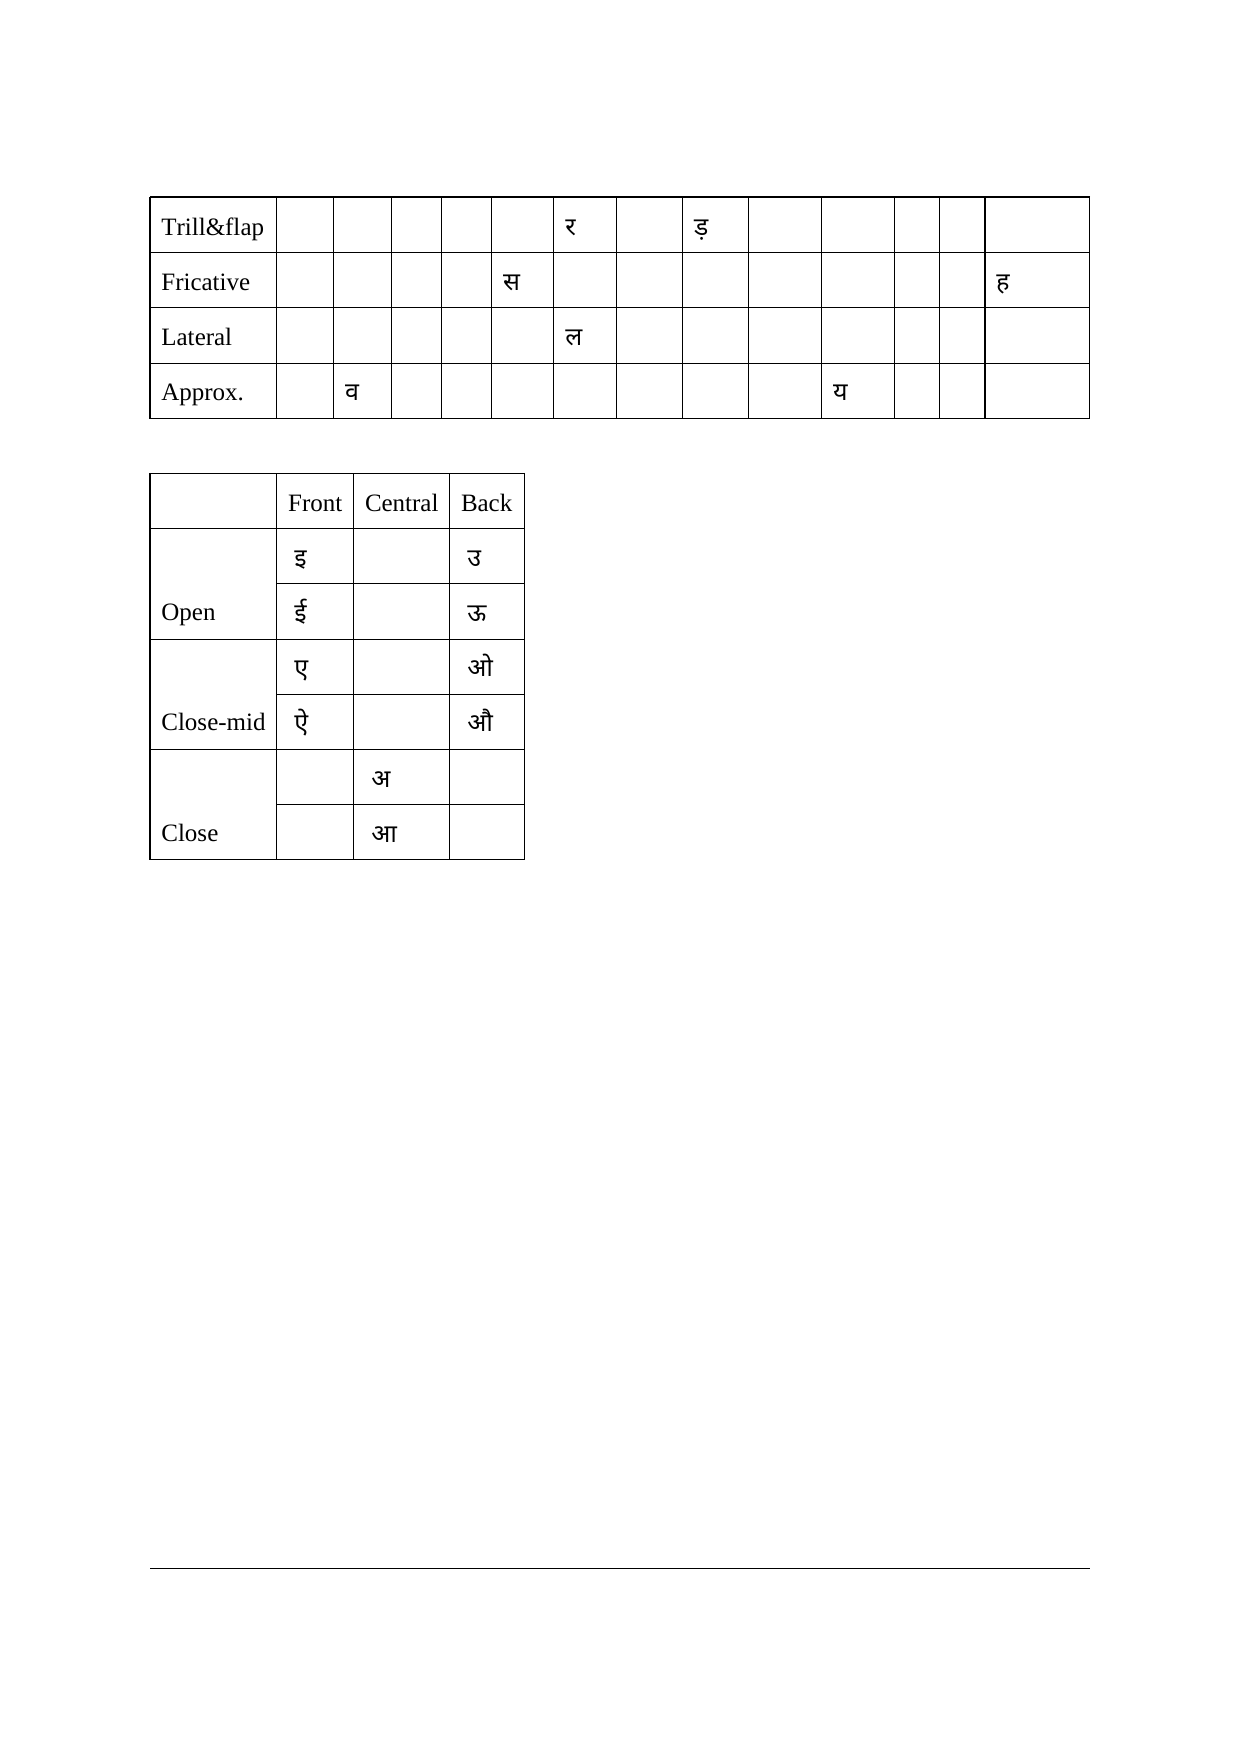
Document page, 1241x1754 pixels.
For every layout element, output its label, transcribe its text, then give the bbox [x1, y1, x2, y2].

table_cell [450, 750, 524, 804]
table_cell [334, 253, 391, 307]
table_cell [683, 253, 748, 307]
table_cell उ [450, 529, 524, 583]
table_cell [895, 364, 939, 418]
table_cell [277, 364, 333, 418]
table_cell [617, 253, 682, 307]
table_cell ए [277, 640, 353, 694]
table_cell [277, 198, 333, 252]
table_header Central [354, 474, 449, 528]
table_cell [895, 253, 939, 307]
table_cell [392, 364, 441, 418]
table_cell Close [151, 750, 276, 859]
table_cell [822, 308, 894, 362]
table_cell [822, 253, 894, 307]
table_cell व [334, 364, 391, 418]
table_cell औ [450, 695, 524, 749]
table_cell [277, 805, 353, 859]
table_cell ऊ [450, 584, 524, 638]
table_cell Fricative [151, 253, 276, 307]
table_cell [392, 308, 441, 362]
table_cell इ [277, 529, 353, 583]
table_cell ऐ [277, 695, 353, 749]
table_cell आ [354, 805, 449, 859]
table_cell [392, 253, 441, 307]
table_cell [354, 584, 449, 638]
table_cell [617, 198, 682, 252]
table_cell [442, 198, 491, 252]
table_cell [492, 364, 553, 418]
table_cell Lateral [151, 308, 276, 362]
table_cell [442, 364, 491, 418]
table_cell र [554, 198, 616, 252]
table_cell [442, 253, 491, 307]
table_cell [683, 364, 748, 418]
table_cell [617, 308, 682, 362]
table_cell [492, 308, 553, 362]
table_cell [277, 750, 353, 804]
table_cell [492, 198, 553, 252]
table_cell [450, 805, 524, 859]
table_cell [986, 308, 1089, 362]
table_cell [749, 253, 821, 307]
table_cell [617, 364, 682, 418]
table_cell [940, 253, 984, 307]
table_header Back [450, 474, 524, 528]
table_cell [442, 308, 491, 362]
table_cell [986, 364, 1089, 418]
table_cell [354, 529, 449, 583]
table_cell अ [354, 750, 449, 804]
table_cell [940, 308, 984, 362]
table_cell [554, 364, 616, 418]
table_cell [354, 695, 449, 749]
table_cell Trill&flap [151, 198, 276, 252]
table_cell ड़ [683, 198, 748, 252]
table_cell [683, 308, 748, 362]
table_cell [392, 198, 441, 252]
table_cell [749, 364, 821, 418]
table_cell [895, 308, 939, 362]
table_cell ह [986, 253, 1089, 307]
table_cell [354, 640, 449, 694]
table_cell [554, 253, 616, 307]
table_cell [277, 253, 333, 307]
table_cell [940, 364, 984, 418]
table_cell [895, 198, 939, 252]
table_cell [334, 308, 391, 362]
table_cell [277, 308, 333, 362]
table_cell [822, 198, 894, 252]
table_cell ल [554, 308, 616, 362]
table_cell [986, 198, 1089, 252]
table_cell स [492, 253, 553, 307]
table_cell [749, 198, 821, 252]
table_header Front [277, 474, 353, 528]
table_cell [334, 198, 391, 252]
table_header [151, 474, 276, 528]
table_cell ओ [450, 640, 524, 694]
table_cell Approx. [151, 364, 276, 418]
table_cell Open [151, 529, 276, 638]
table_cell [749, 308, 821, 362]
table_cell य [822, 364, 894, 418]
table_cell Close-mid [151, 640, 276, 749]
table_cell [940, 198, 984, 252]
table_cell ई [277, 584, 353, 638]
